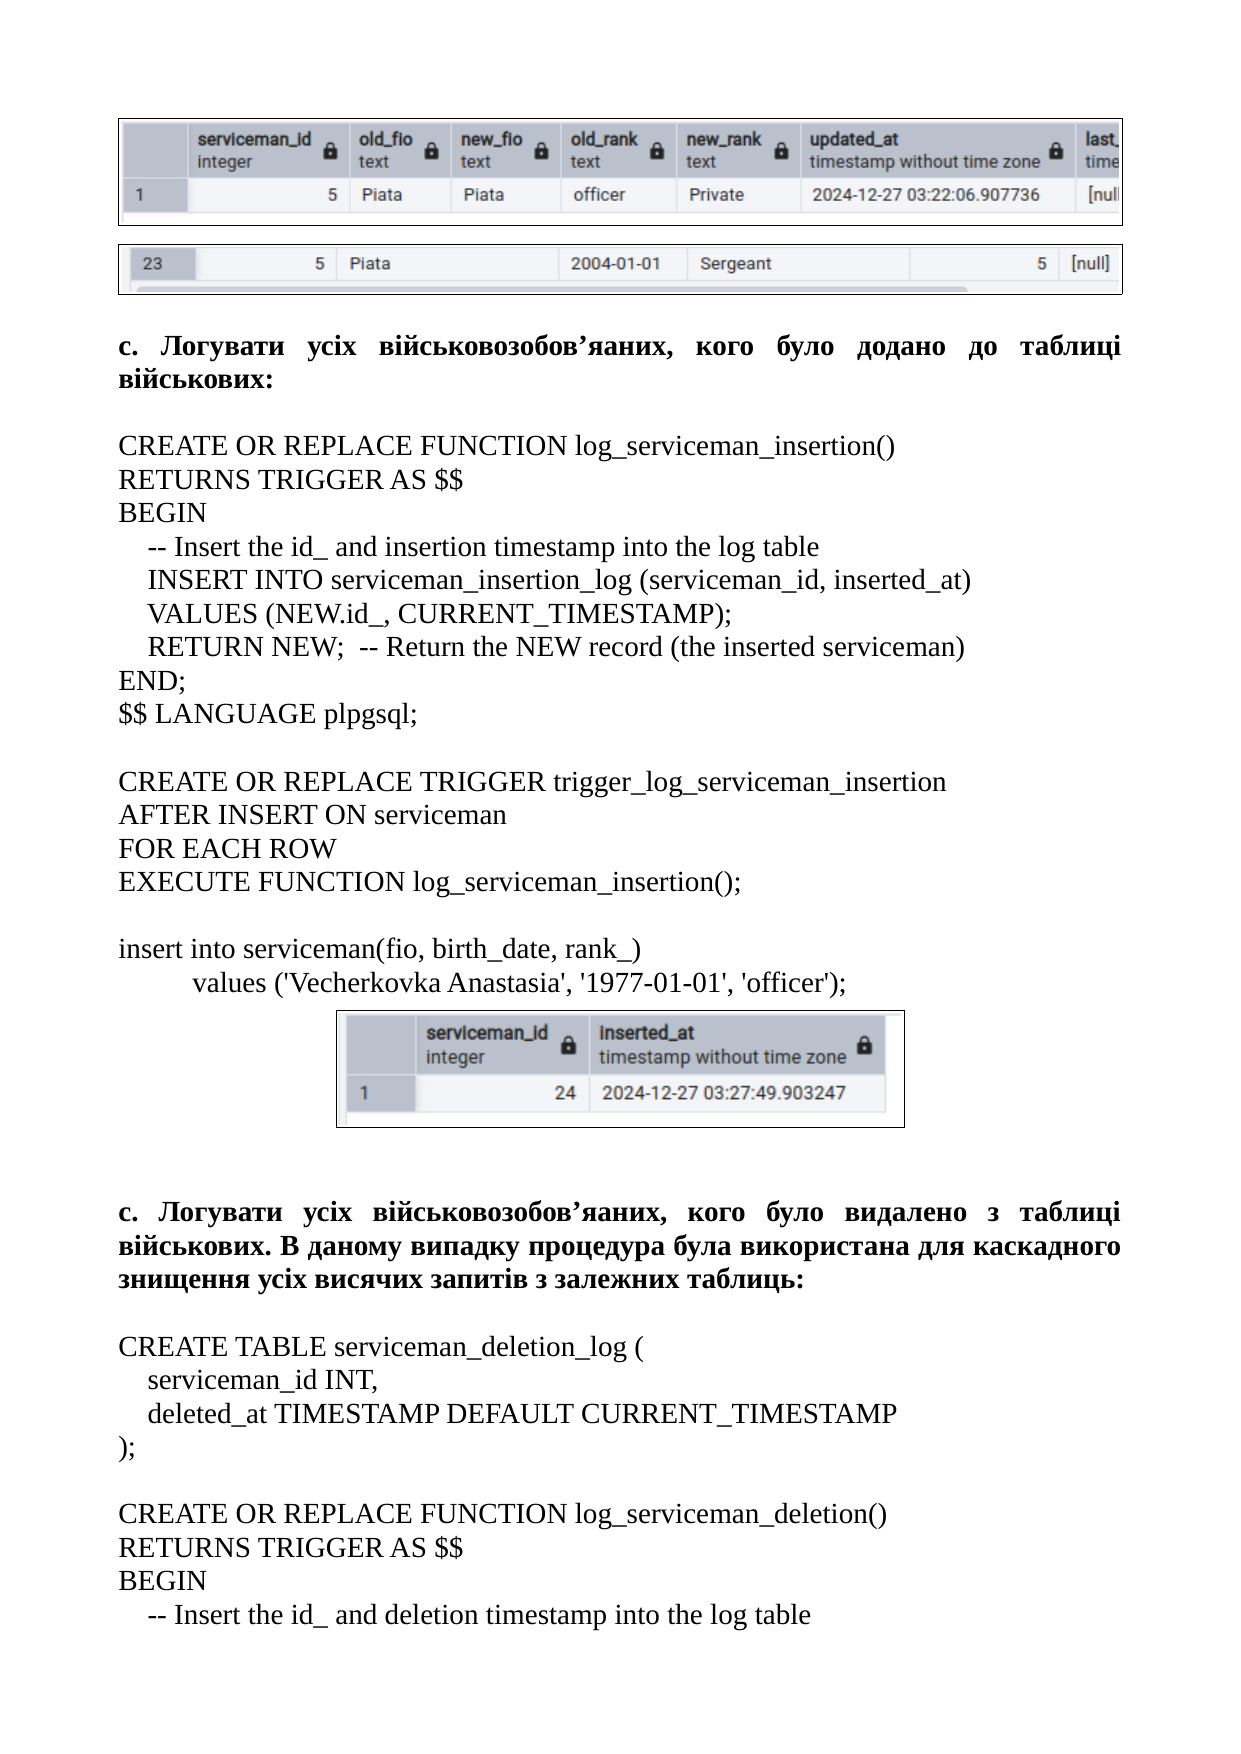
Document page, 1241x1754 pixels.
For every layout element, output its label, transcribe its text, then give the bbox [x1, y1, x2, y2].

picture [338, 1013, 902, 1125]
text RETURNS TRIGGER AS $$ [118, 462, 1122, 495]
text insert into serviceman(fio, birth_date, rank_) [118, 931, 1122, 965]
text CREATE OR REPLACE TRIGGER trigger_log_serviceman_insertion [118, 764, 1122, 797]
text RETURNS TRIGGER AS $$ [118, 1530, 1122, 1563]
text -- Insert the id_ and insertion timestamp into the log table [118, 529, 1122, 562]
text deleted_at TIMESTAMP DEFAULT CURRENT_TIMESTAMP [118, 1396, 1122, 1429]
text INSERT INTO serviceman_insertion_log (serviceman_id, inserted_at) [118, 562, 1122, 596]
picture [121, 247, 1119, 292]
text VALUES (NEW.id_, CURRENT_TIMESTAMP); [118, 596, 1122, 629]
text serviceman_id INT, [118, 1362, 1122, 1396]
text BEGIN [118, 495, 1122, 529]
text END; [118, 663, 1122, 697]
text -- Insert the id_ and deletion timestamp into the log table [118, 1597, 1122, 1631]
text EXECUTE FUNCTION log_serviceman_insertion(); [118, 864, 1122, 898]
text CREATE TABLE serviceman_deletion_log ( [118, 1329, 1122, 1362]
text CREATE OR REPLACE FUNCTION log_serviceman_deletion() [118, 1496, 1122, 1530]
text CREATE OR REPLACE FUNCTION log_serviceman_insertion() [118, 428, 1122, 462]
text RETURN NEW; -- Return the NEW record (the inserted serviceman) [118, 629, 1122, 663]
text c. Логувати усіх військовозобов’яаних, кого було додано до таблиці військових: [118, 328, 1122, 395]
text FOR EACH ROW [118, 831, 1122, 864]
text AFTER INSERT ON serviceman [118, 797, 1122, 831]
text ); [118, 1429, 1122, 1463]
text $$ LANGUAGE plpgsql; [118, 697, 1122, 730]
text BEGIN [118, 1563, 1122, 1597]
picture [121, 121, 1119, 223]
text c. Логувати усіх військовозобов’яаних, кого було видалено з таблиці військових. В даному випадку процедура була використана для каскадного знищення усіх висячих запитів з залежних таблиць: [118, 1194, 1122, 1295]
text values ('Vecherkovka Anastasia', '1977-01-01', 'officer'); [118, 965, 1122, 998]
